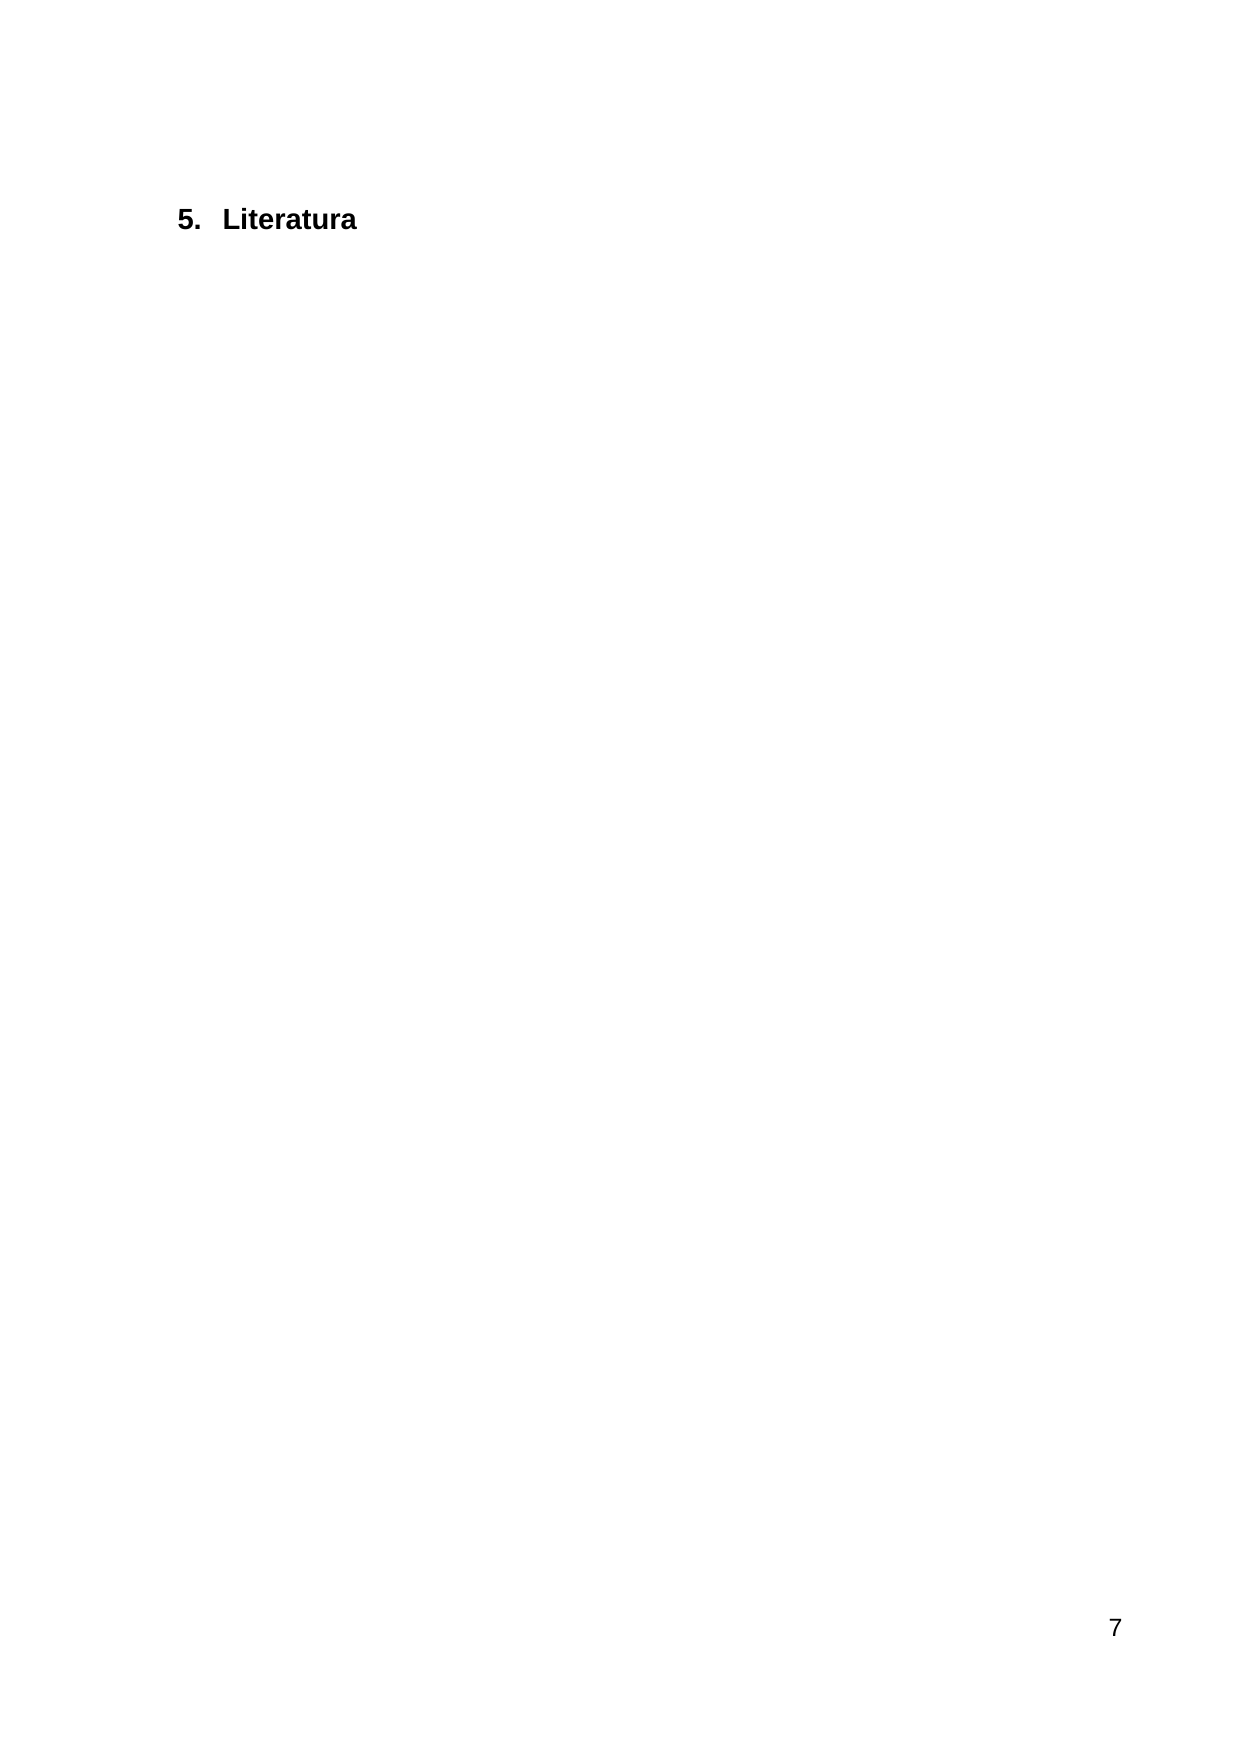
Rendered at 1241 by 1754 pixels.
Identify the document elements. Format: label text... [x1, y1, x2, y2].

subtitle Literatura [177, 202, 1122, 236]
